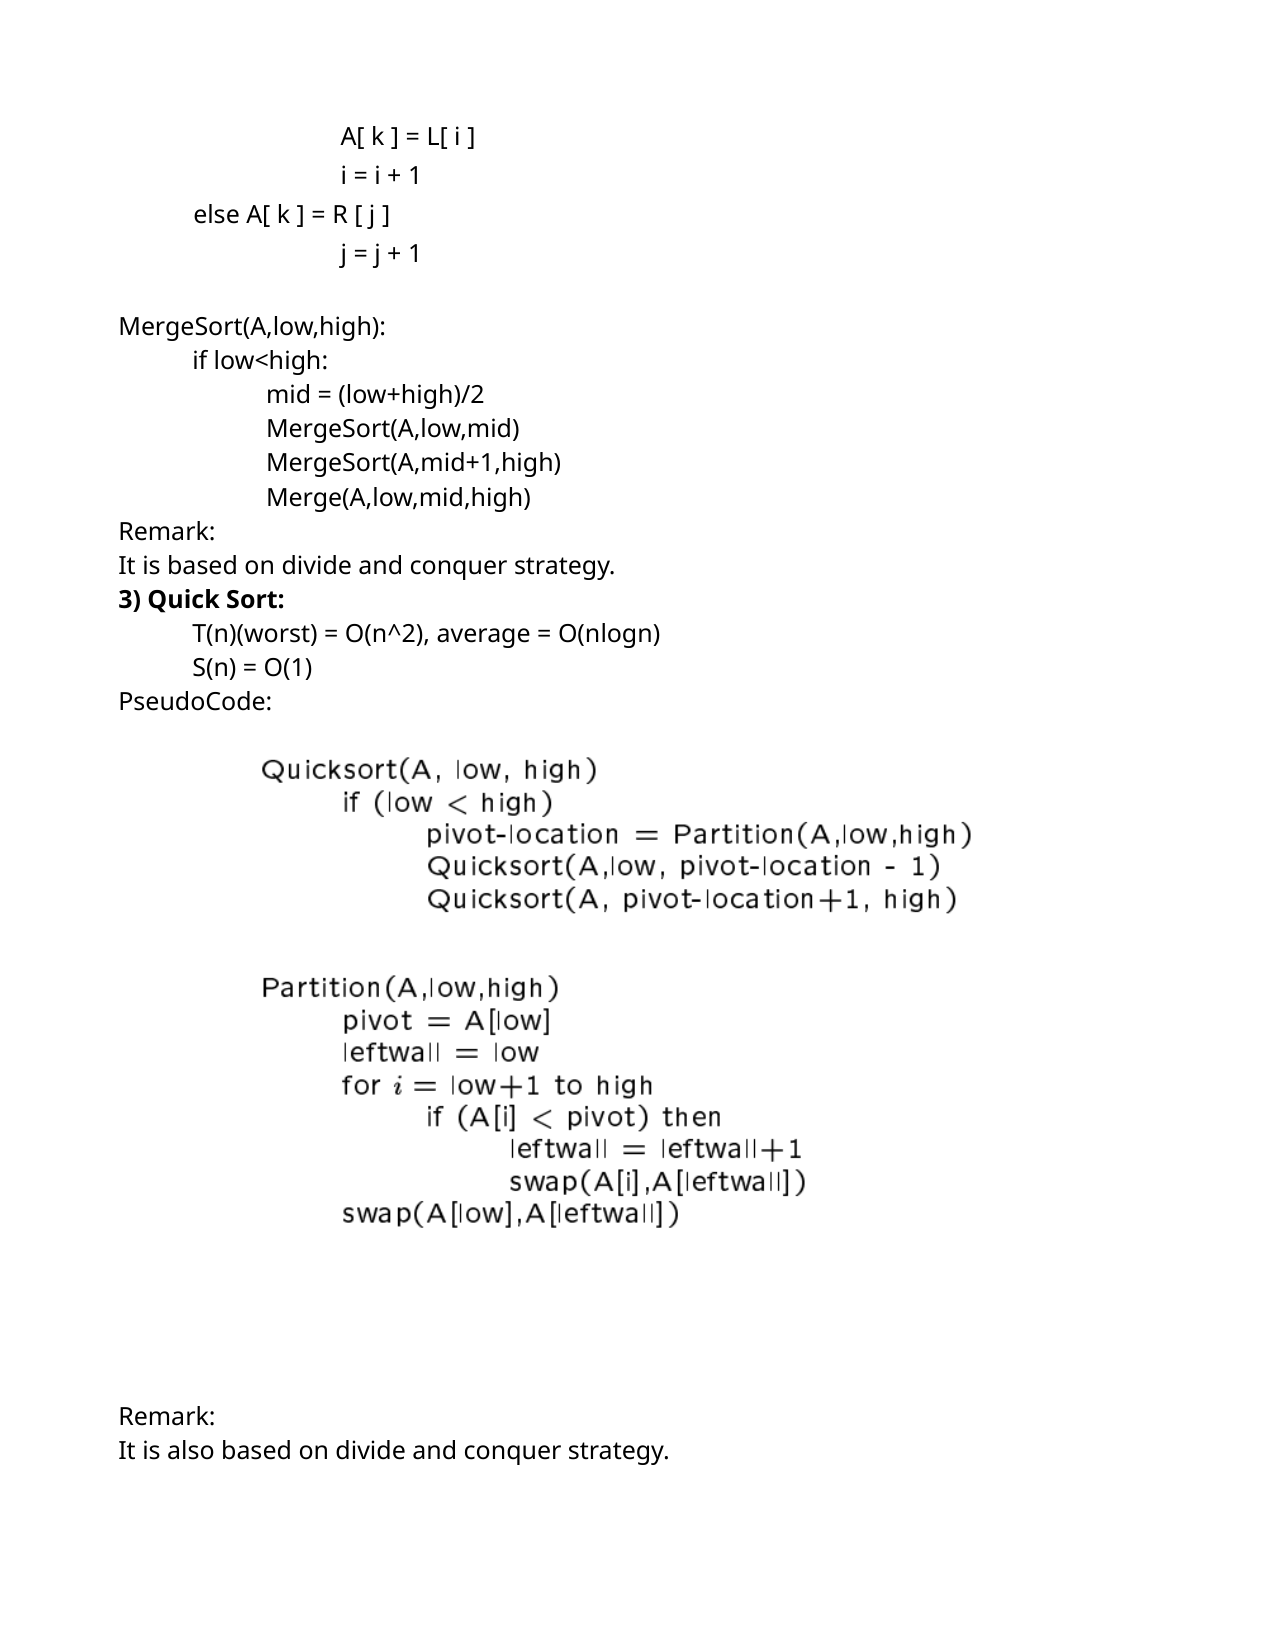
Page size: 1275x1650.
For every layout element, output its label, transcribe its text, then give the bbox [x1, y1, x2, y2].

text T(n)(worst) = O(n^2), average = O(nlogn) [118, 615, 1157, 649]
text if low<high: [118, 343, 1157, 377]
text 3) Quick Sort: [118, 581, 1157, 615]
list i = i + 1 [311, 157, 1157, 191]
picture [232, 722, 996, 1257]
text It is also based on divide and conquer strategy. [118, 1433, 1157, 1467]
list else A[ k ] = R [ j ] [118, 196, 1157, 231]
text MergeSort(A,mid+1,high) [118, 445, 1157, 479]
text MergeSort(A,low,mid) [118, 411, 1157, 445]
text Merge(A,low,mid,high) [118, 479, 1157, 513]
text Remark: [118, 513, 1157, 547]
text PseudoCode: [118, 683, 1157, 718]
text MergeSort(A,low,high): [118, 309, 1157, 343]
text S(n) = O(1) [118, 649, 1157, 683]
list A[ k ] = L[ i ] [311, 118, 1157, 152]
text Remark: [118, 1399, 1157, 1433]
text It is based on divide and conquer strategy. [118, 547, 1157, 581]
list j = j + 1 [311, 236, 1157, 270]
text mid = (low+high)/2 [118, 377, 1157, 411]
